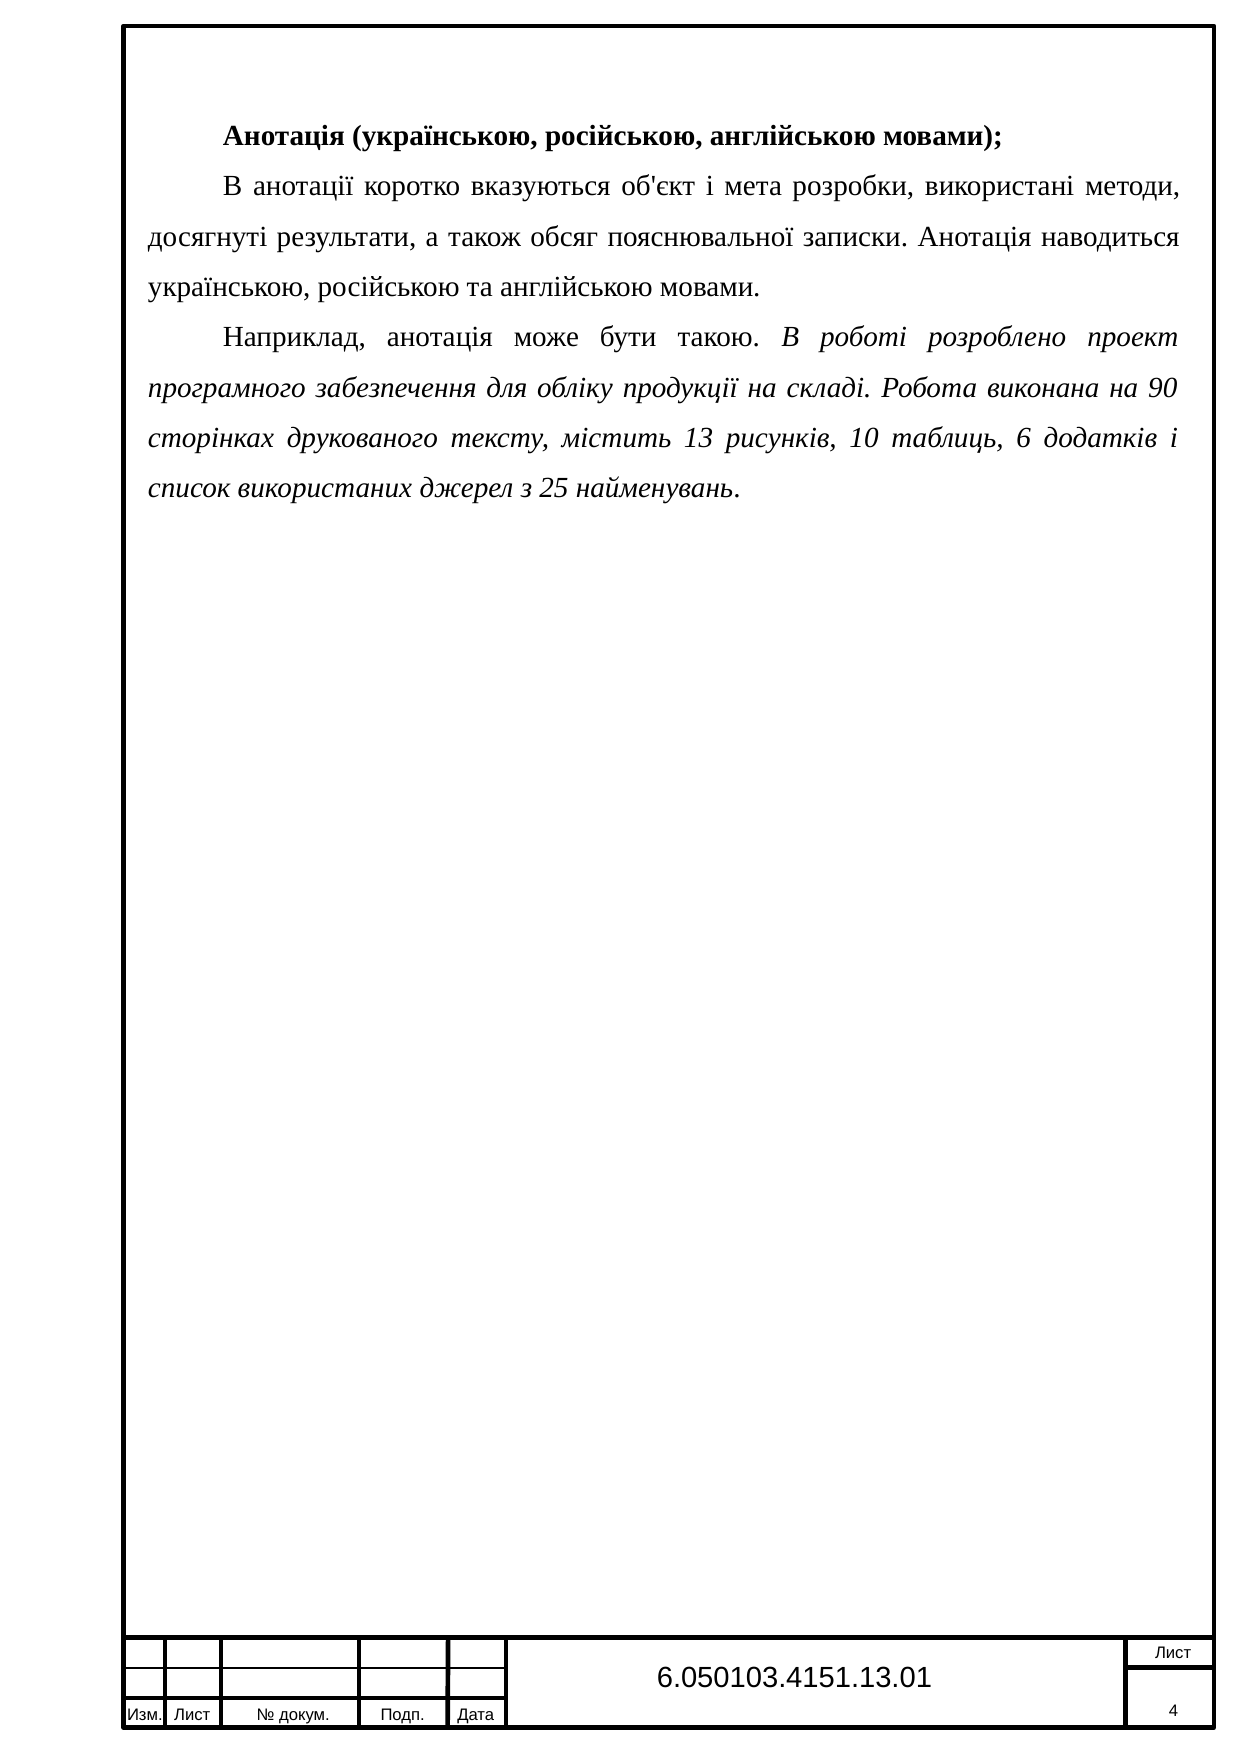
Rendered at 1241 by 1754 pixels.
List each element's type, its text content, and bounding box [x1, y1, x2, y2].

text В анотації коротко вказуються об'єкт і мета розробки, використані методи, досягнуті результати, а також обсяг пояснювальної записки. Анотація наводиться українською, російською та англійською мовами. [148, 168, 1181, 303]
text Наприклад, анотація може бути такою. В роботі розроблено проект програмного забезпечення для обліку продукції на складі. Робота виконана на 90 сторінках друкованого тексту, містить 13 рисунків, 10 таблиць, 6 додатків і список використаних джерел з 25 найменувань. [148, 319, 1181, 504]
text Анотація (українською, російською, англійською мовами); [148, 118, 1181, 152]
